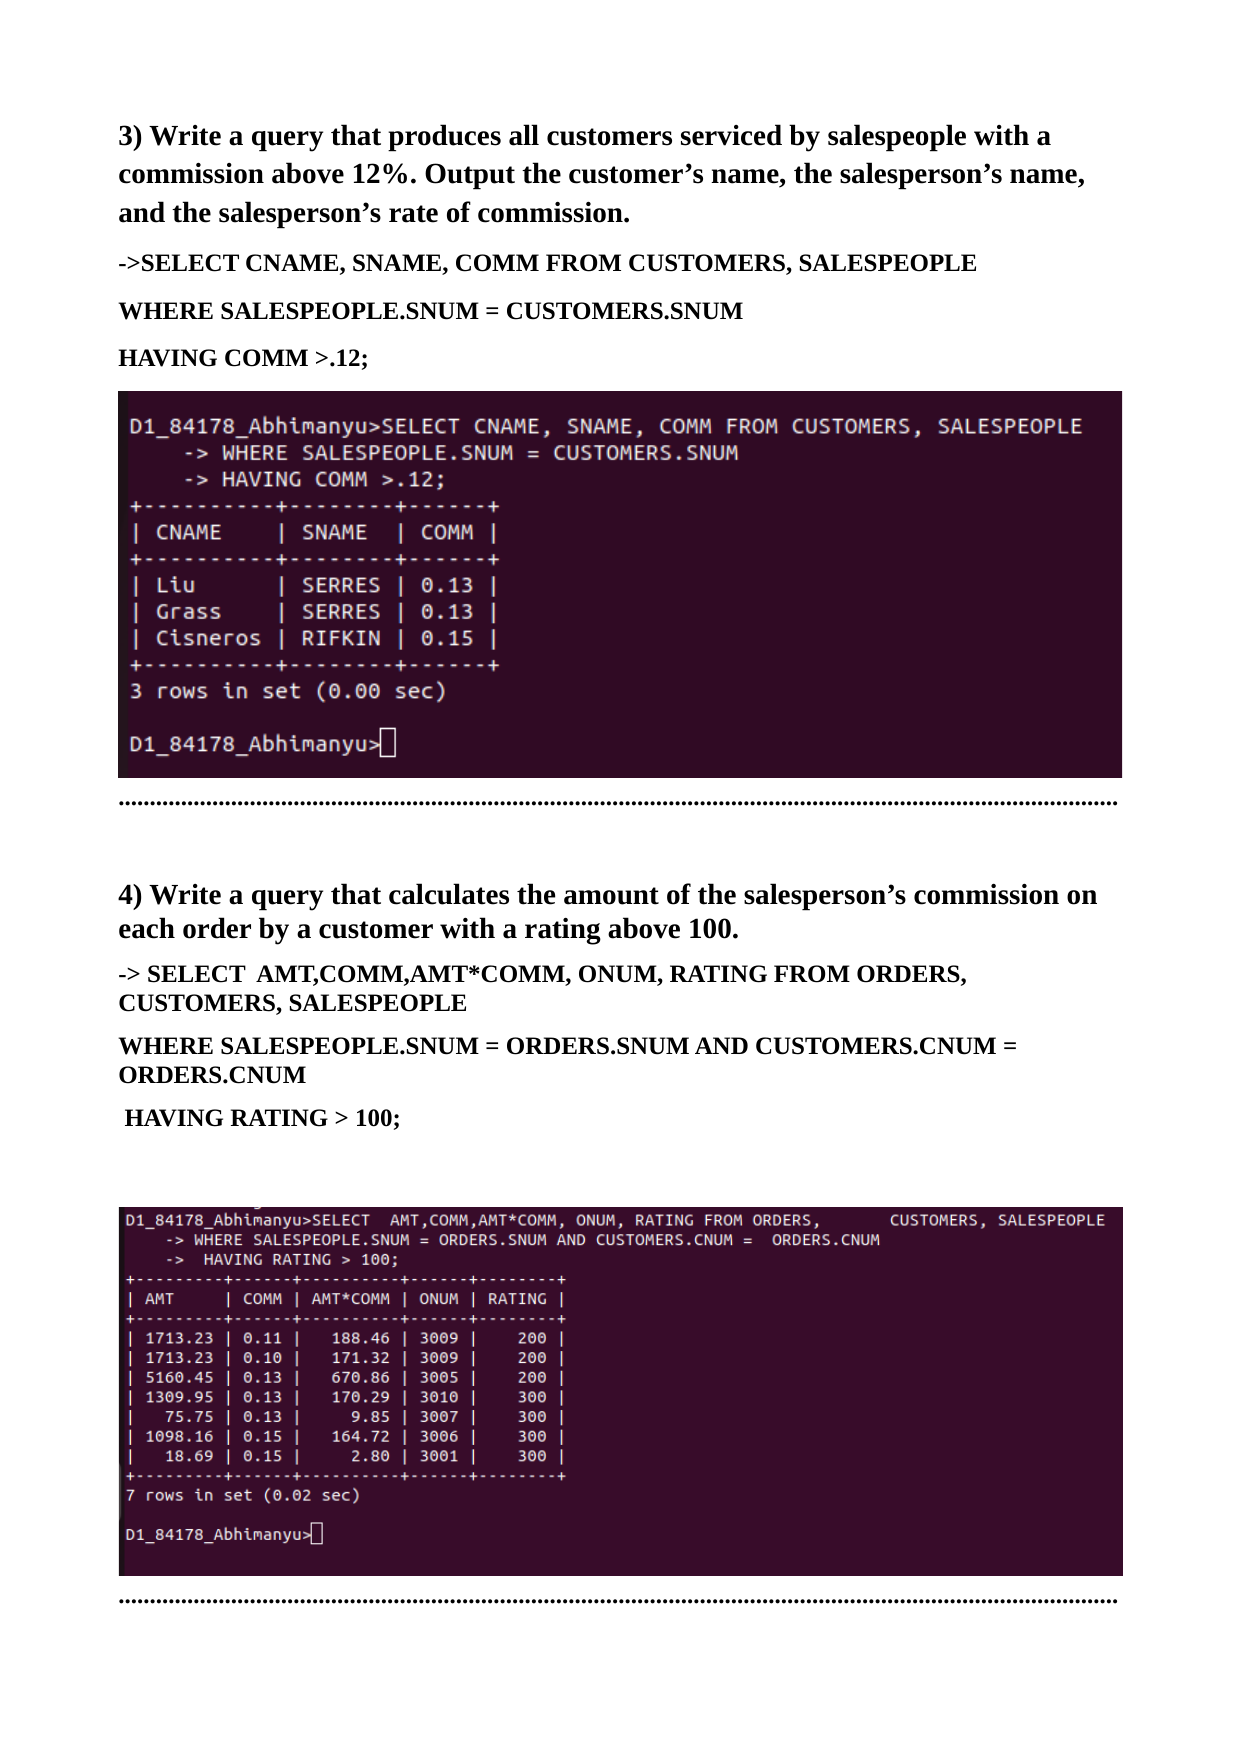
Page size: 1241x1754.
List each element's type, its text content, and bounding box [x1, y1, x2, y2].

picture [118, 391, 1123, 778]
text ->SELECT CNAME, SNAME, COMM FROM CUSTOMERS, SALESPEOPLE [118, 248, 1122, 277]
text 3) Write a query that produces all customers serviced by salespeople with a commission above 12%. Output the customer’s name, the salesperson’s name, and the salesperson’s rate of commission. [118, 118, 1122, 229]
text HAVING RATING > 100; [118, 1103, 1122, 1132]
text WHERE SALESPEOPLE.SNUM = CUSTOMERS.SNUM [118, 296, 1122, 325]
text ................................................................................................................................................................ [118, 1576, 1122, 1608]
picture [118, 1207, 1123, 1576]
text ................................................................................................................................................................ [118, 778, 1122, 811]
text [118, 1190, 1122, 1207]
text -> SELECT AMT,COMM,AMT*COMM, ONUM, RATING FROM ORDERS, CUSTOMERS, SALESPEOPLE [118, 959, 1122, 1016]
text HAVING COMM >.12; [118, 343, 1122, 372]
text 4) Write a query that calculates the amount of the salesperson’s commission on each order by a customer with a rating above 100. [118, 877, 1122, 944]
text WHERE SALESPEOPLE.SNUM = ORDERS.SNUM AND CUSTOMERS.CNUM = ORDERS.CNUM [118, 1031, 1122, 1088]
